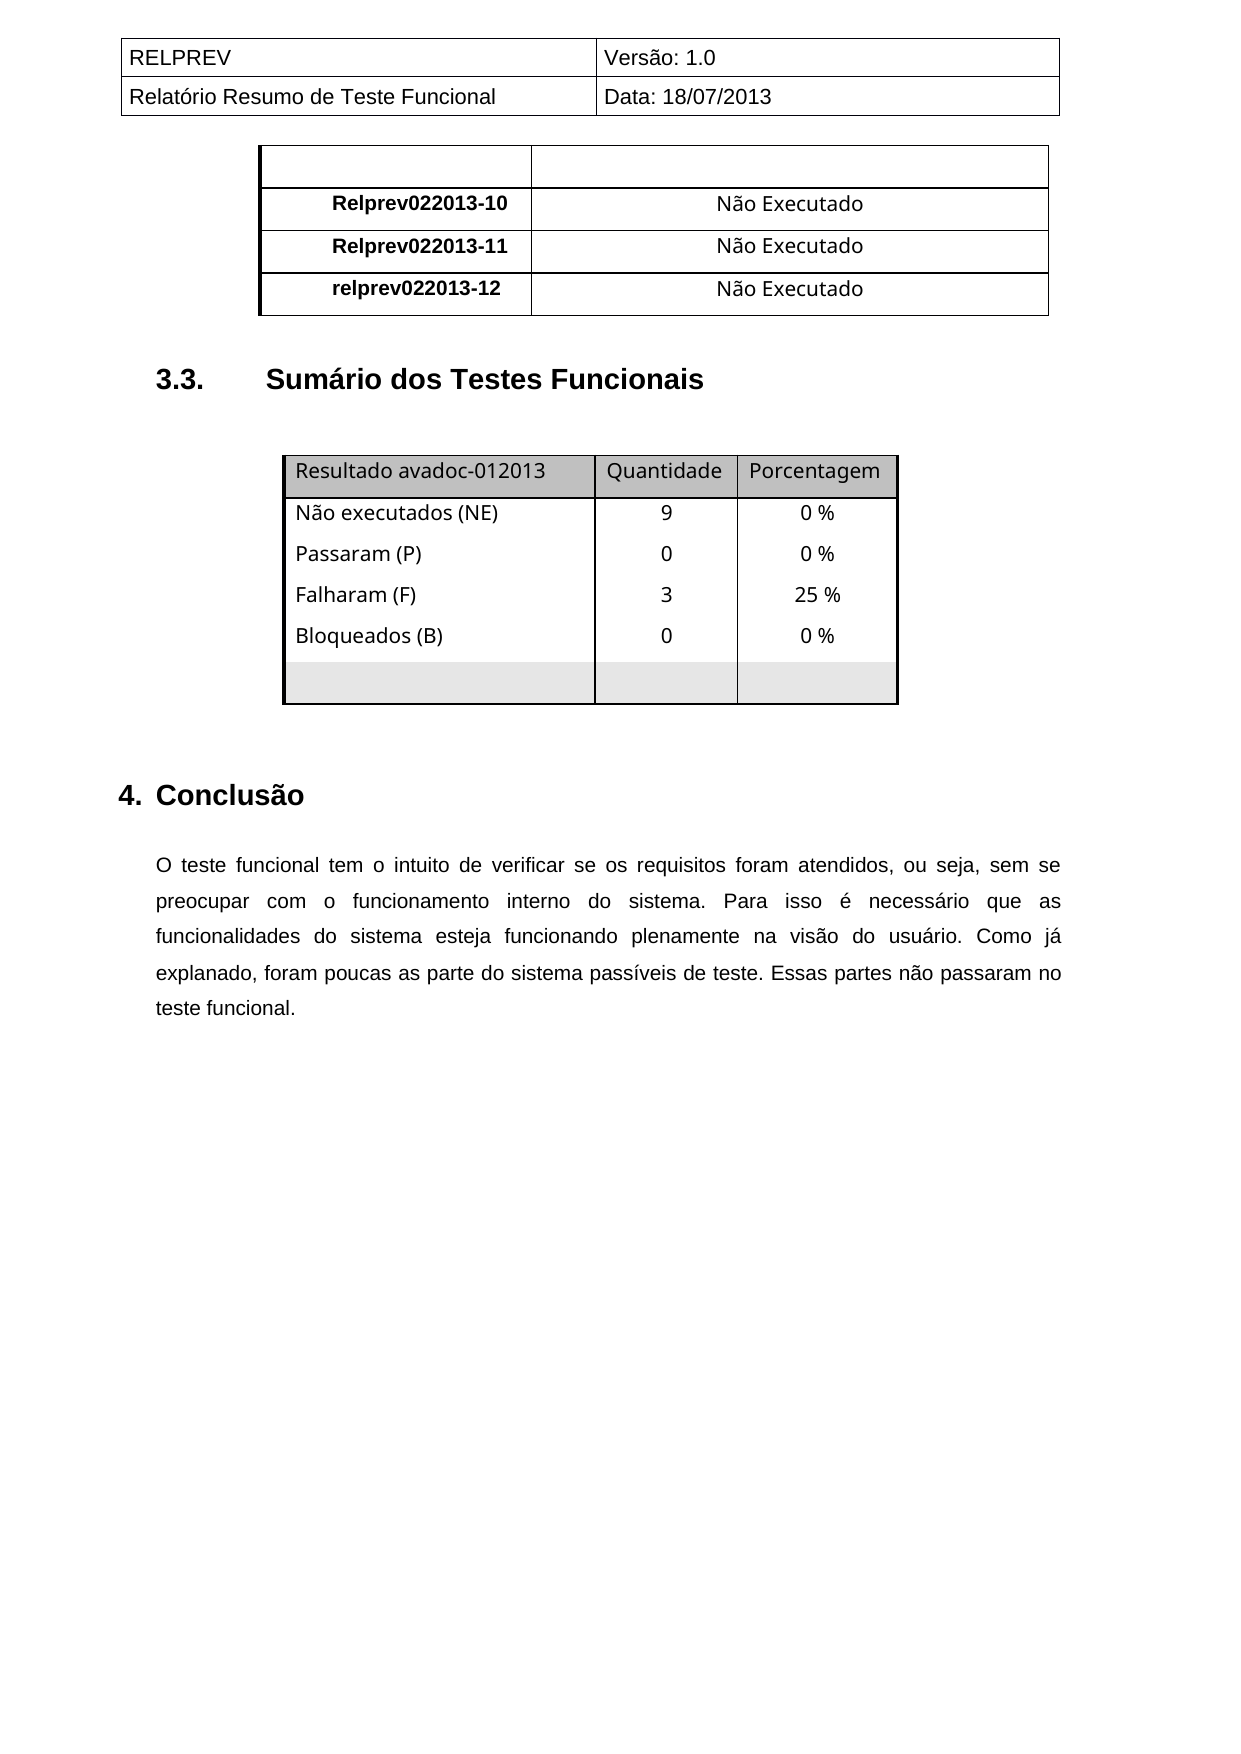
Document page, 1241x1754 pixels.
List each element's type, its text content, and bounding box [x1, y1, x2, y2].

table_cell Não executados (NE) [286, 499, 594, 539]
table_cell 0 [596, 621, 737, 662]
table_cell [286, 662, 594, 703]
table_header Resultado avadoc-012013 [286, 456, 594, 497]
table_header Porcentagem [738, 456, 896, 497]
table_cell 3 [596, 580, 737, 621]
table_cell Relprev022013-10 [262, 189, 531, 230]
table_cell relprev022013-12 [262, 274, 531, 315]
text O teste funcional tem o intuito de verificar se os requisitos foram atendidos, ou seja, sem se preocupar com o funcionamento interno do sistema. Para isso é necessário que as funcionalidades do sistema esteja funcionando plenamente na visão do usuário. Como já explanado, foram poucas as parte do sistema passíveis de teste. Essas partes não passaram no teste funcional. [156, 852, 1063, 1020]
list Sumário dos Testes Funcionais [156, 362, 1063, 396]
table_cell Passaram (P) [286, 540, 594, 580]
table_cell [738, 662, 896, 703]
table_cell Não Executado [532, 189, 1048, 230]
table_cell [596, 662, 737, 703]
list Conclusão [118, 778, 1063, 811]
table_cell Não Executado [532, 274, 1048, 315]
table_cell 0 % [738, 621, 896, 662]
table_cell [262, 146, 531, 187]
table_cell Falharam (F) [286, 580, 594, 621]
table_cell Bloqueados (B) [286, 621, 594, 662]
table_cell Relprev022013-11 [262, 231, 531, 272]
table_cell 0 % [738, 499, 896, 539]
table_cell Não Executado [532, 231, 1048, 272]
table_cell 0 [596, 540, 737, 580]
table_cell 9 [596, 499, 737, 539]
table_cell [532, 146, 1048, 187]
table_cell 0 % [738, 540, 896, 580]
table_cell 25 % [738, 580, 896, 621]
table_header Quantidade [596, 456, 737, 497]
